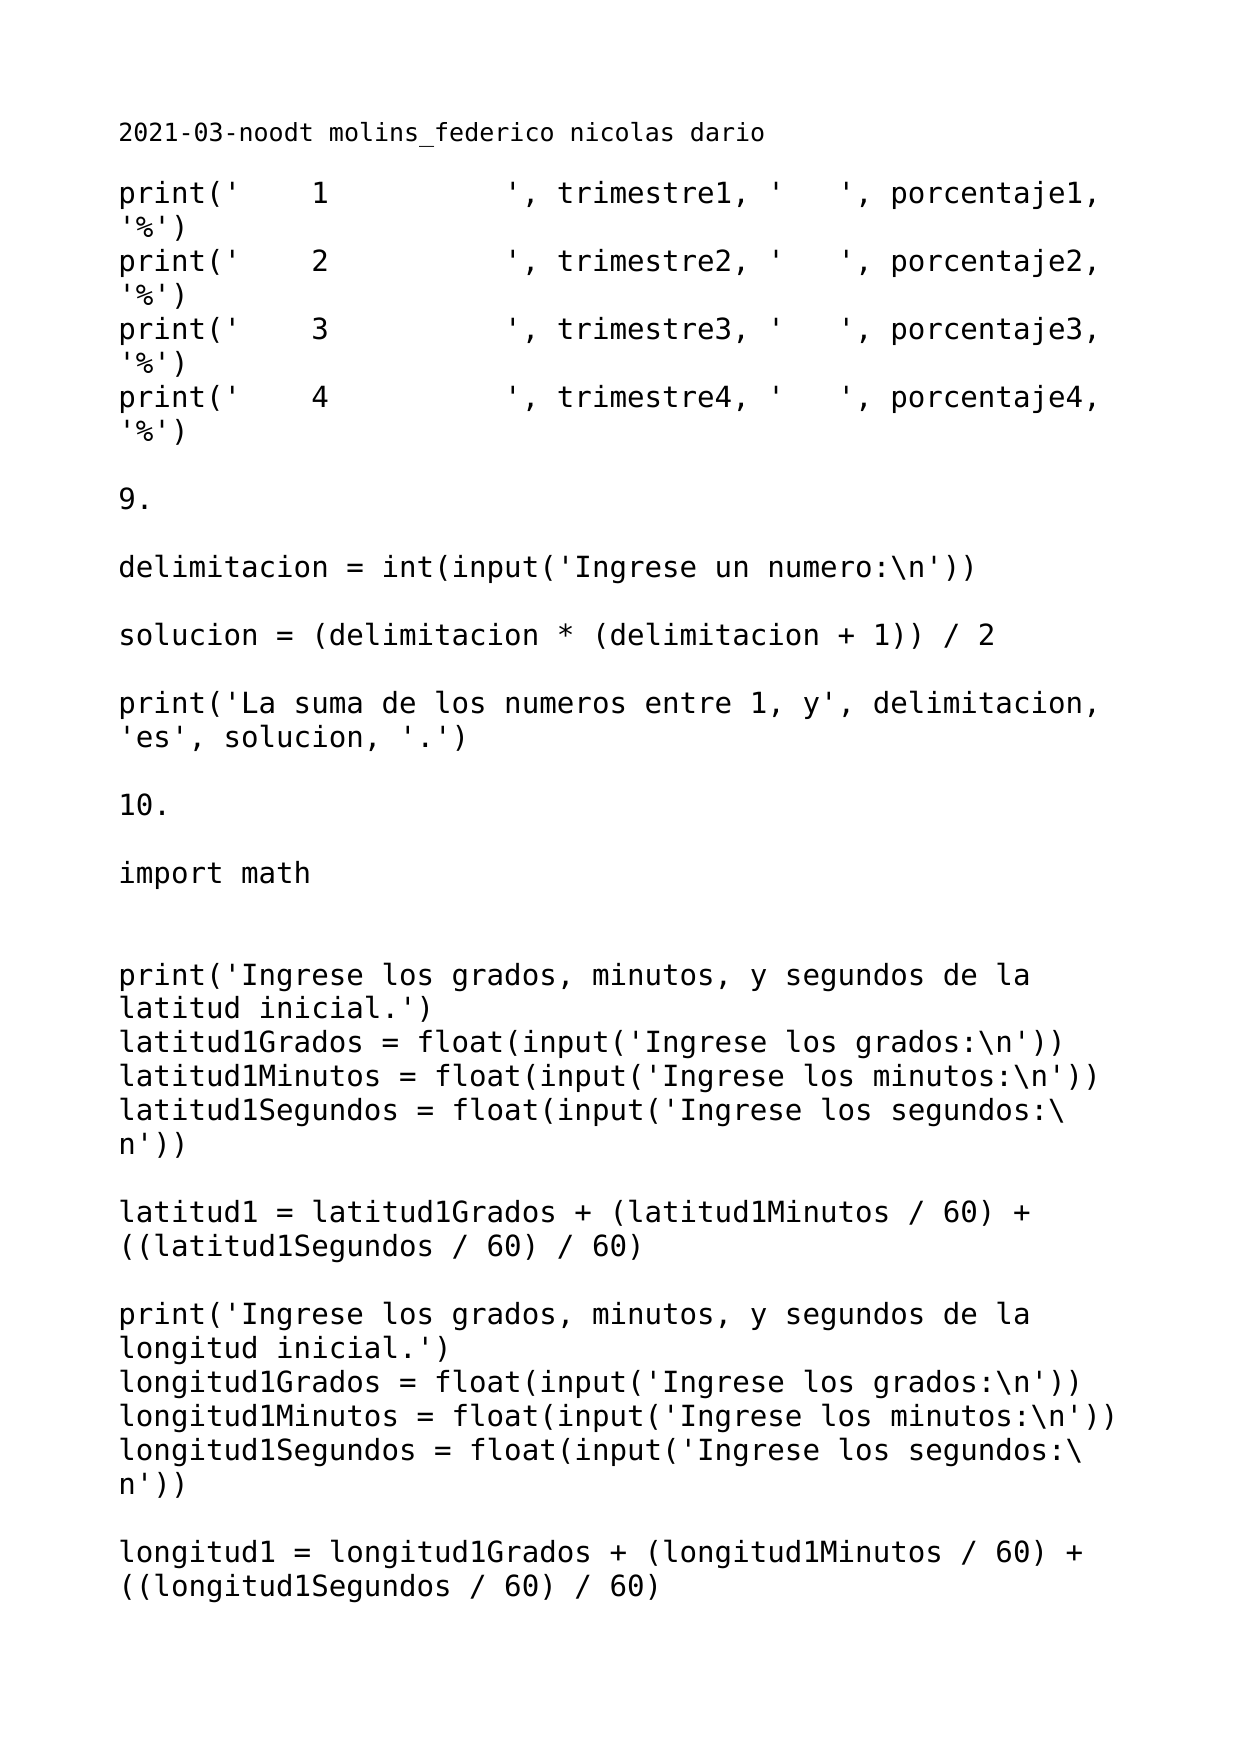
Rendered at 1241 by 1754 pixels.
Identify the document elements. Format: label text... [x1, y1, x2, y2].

text import math [118, 856, 1122, 890]
text 9. [118, 482, 1122, 516]
text print(' 4 ', trimestre4, ' ', porcentaje4, '%') [118, 381, 1122, 448]
text longitud1Segundos = float(input('Ingrese los segundos:\n')) [118, 1433, 1122, 1501]
text latitud1Grados = float(input('Ingrese los grados:\n')) [118, 1026, 1122, 1060]
text print(' 3 ', trimestre3, ' ', porcentaje3, '%') [118, 313, 1122, 381]
text print('Ingrese los grados, minutos, y segundos de la latitud inicial.') [118, 958, 1122, 1026]
text solucion = (delimitacion * (delimitacion + 1)) / 2 [118, 618, 1122, 652]
text latitud1Segundos = float(input('Ingrese los segundos:\n')) [118, 1094, 1122, 1162]
text print(' 1 ', trimestre1, ' ', porcentaje1, '%') [118, 177, 1122, 245]
text delimitacion = int(input('Ingrese un numero:\n')) [118, 550, 1122, 584]
text latitud1Minutos = float(input('Ingrese los minutos:\n')) [118, 1060, 1122, 1094]
text longitud1 = longitud1Grados + (longitud1Minutos / 60) + ((longitud1Segundos / 60) / 60) [118, 1535, 1122, 1603]
text print(' 2 ', trimestre2, ' ', porcentaje2, '%') [118, 245, 1122, 313]
text longitud1Grados = float(input('Ingrese los grados:\n')) [118, 1365, 1122, 1399]
text 10. [118, 788, 1122, 822]
text print('La suma de los numeros entre 1, y', delimitacion, 'es', solucion, '.') [118, 686, 1122, 754]
text print('Ingrese los grados, minutos, y segundos de la longitud inicial.') [118, 1297, 1122, 1365]
text longitud1Minutos = float(input('Ingrese los minutos:\n')) [118, 1399, 1122, 1433]
text latitud1 = latitud1Grados + (latitud1Minutos / 60) + ((latitud1Segundos / 60) / 60) [118, 1196, 1122, 1263]
